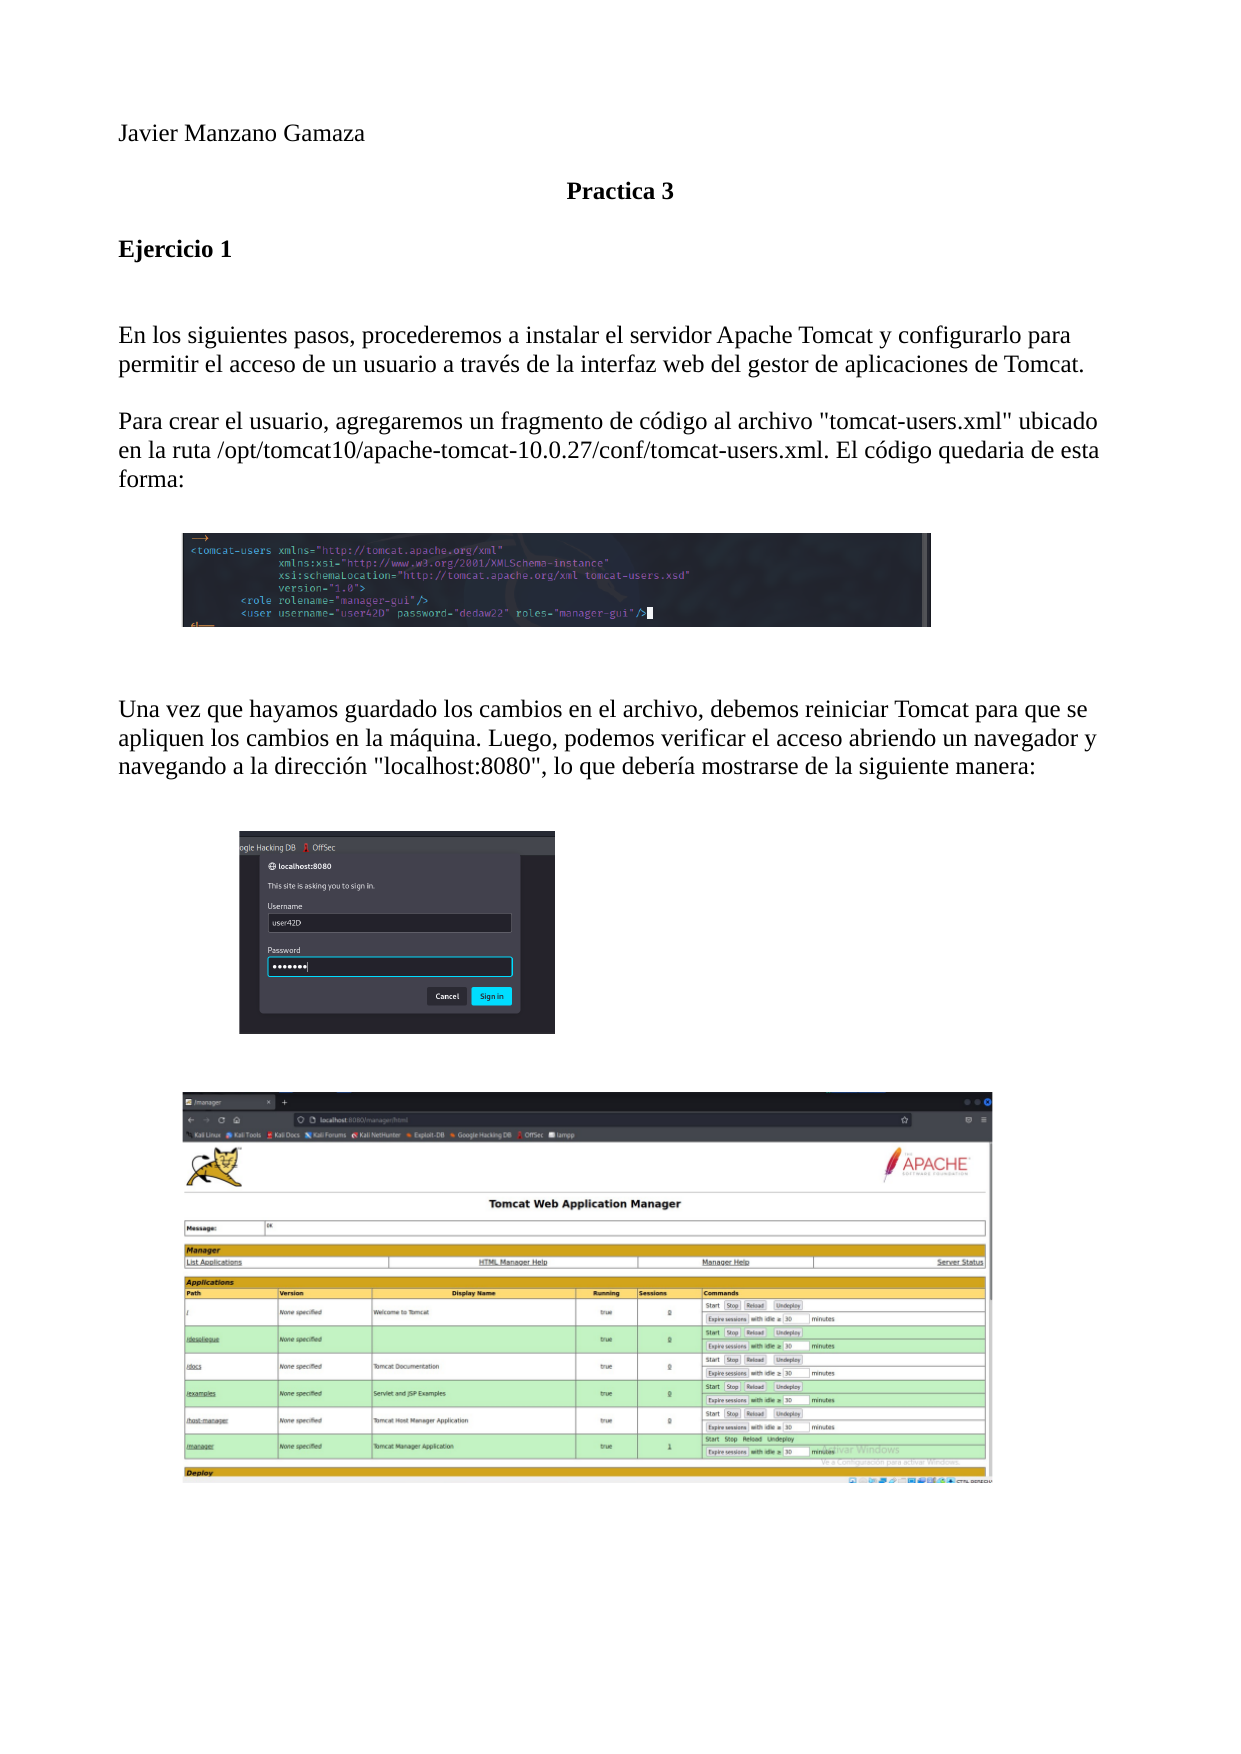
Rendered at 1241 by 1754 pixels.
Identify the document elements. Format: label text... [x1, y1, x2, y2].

text Una vez que hayamos guardado los cambios en el archivo, debemos reiniciar Tomcat para que se apliquen los cambios en la máquina. Luego, podemos verificar el acceso abriendo un navegador y navegando a la dirección "localhost:8080", lo que debería mostrarse de la siguiente manera: [118, 694, 1122, 780]
text En los siguientes pasos, procederemos a instalar el servidor Apache Tomcat y configurarlo para permitir el acceso de un usuario a través de la interfaz web del gestor de aplicaciones de Tomcat. [118, 320, 1122, 378]
text Para crear el usuario, agregaremos un fragmento de código al archivo "tomcat-users.xml" ubicado en la ruta /opt/tomcat10/apache-tomcat-10.0.27/conf/tomcat-users.xml. El código quedaria de esta forma: [118, 406, 1122, 493]
text Practica 3 [118, 176, 1122, 205]
picture [254, 831, 553, 1034]
picture [182, 1092, 993, 1483]
text Ejercicio 1 [118, 234, 1122, 263]
picture [181, 533, 931, 627]
